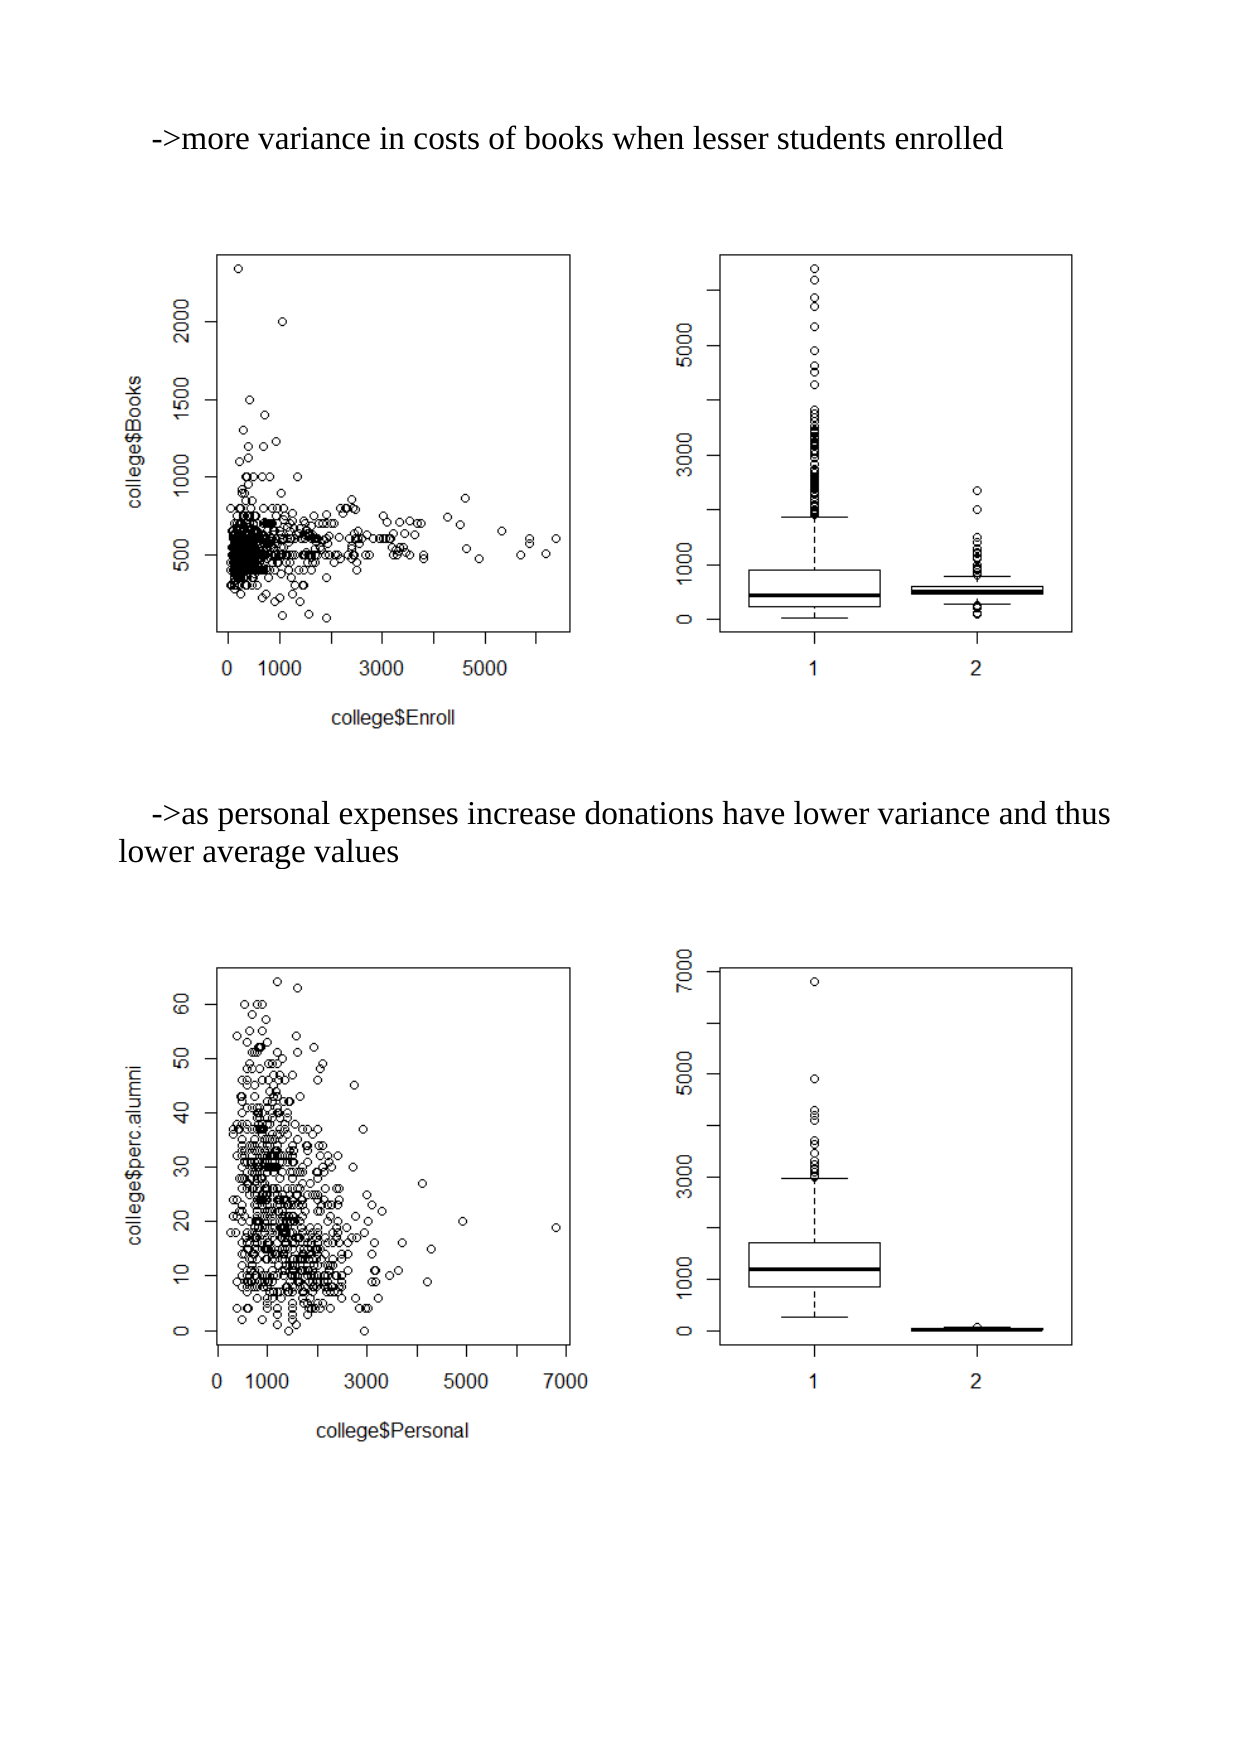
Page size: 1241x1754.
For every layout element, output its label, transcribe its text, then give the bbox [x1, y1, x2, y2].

text ->more variance in costs of books when lesser students enrolled [118, 118, 1122, 156]
text ->as personal expenses increase donations have lower variance and thus lower average values [118, 793, 1122, 869]
picture [118, 156, 1123, 755]
picture [118, 869, 1123, 1468]
